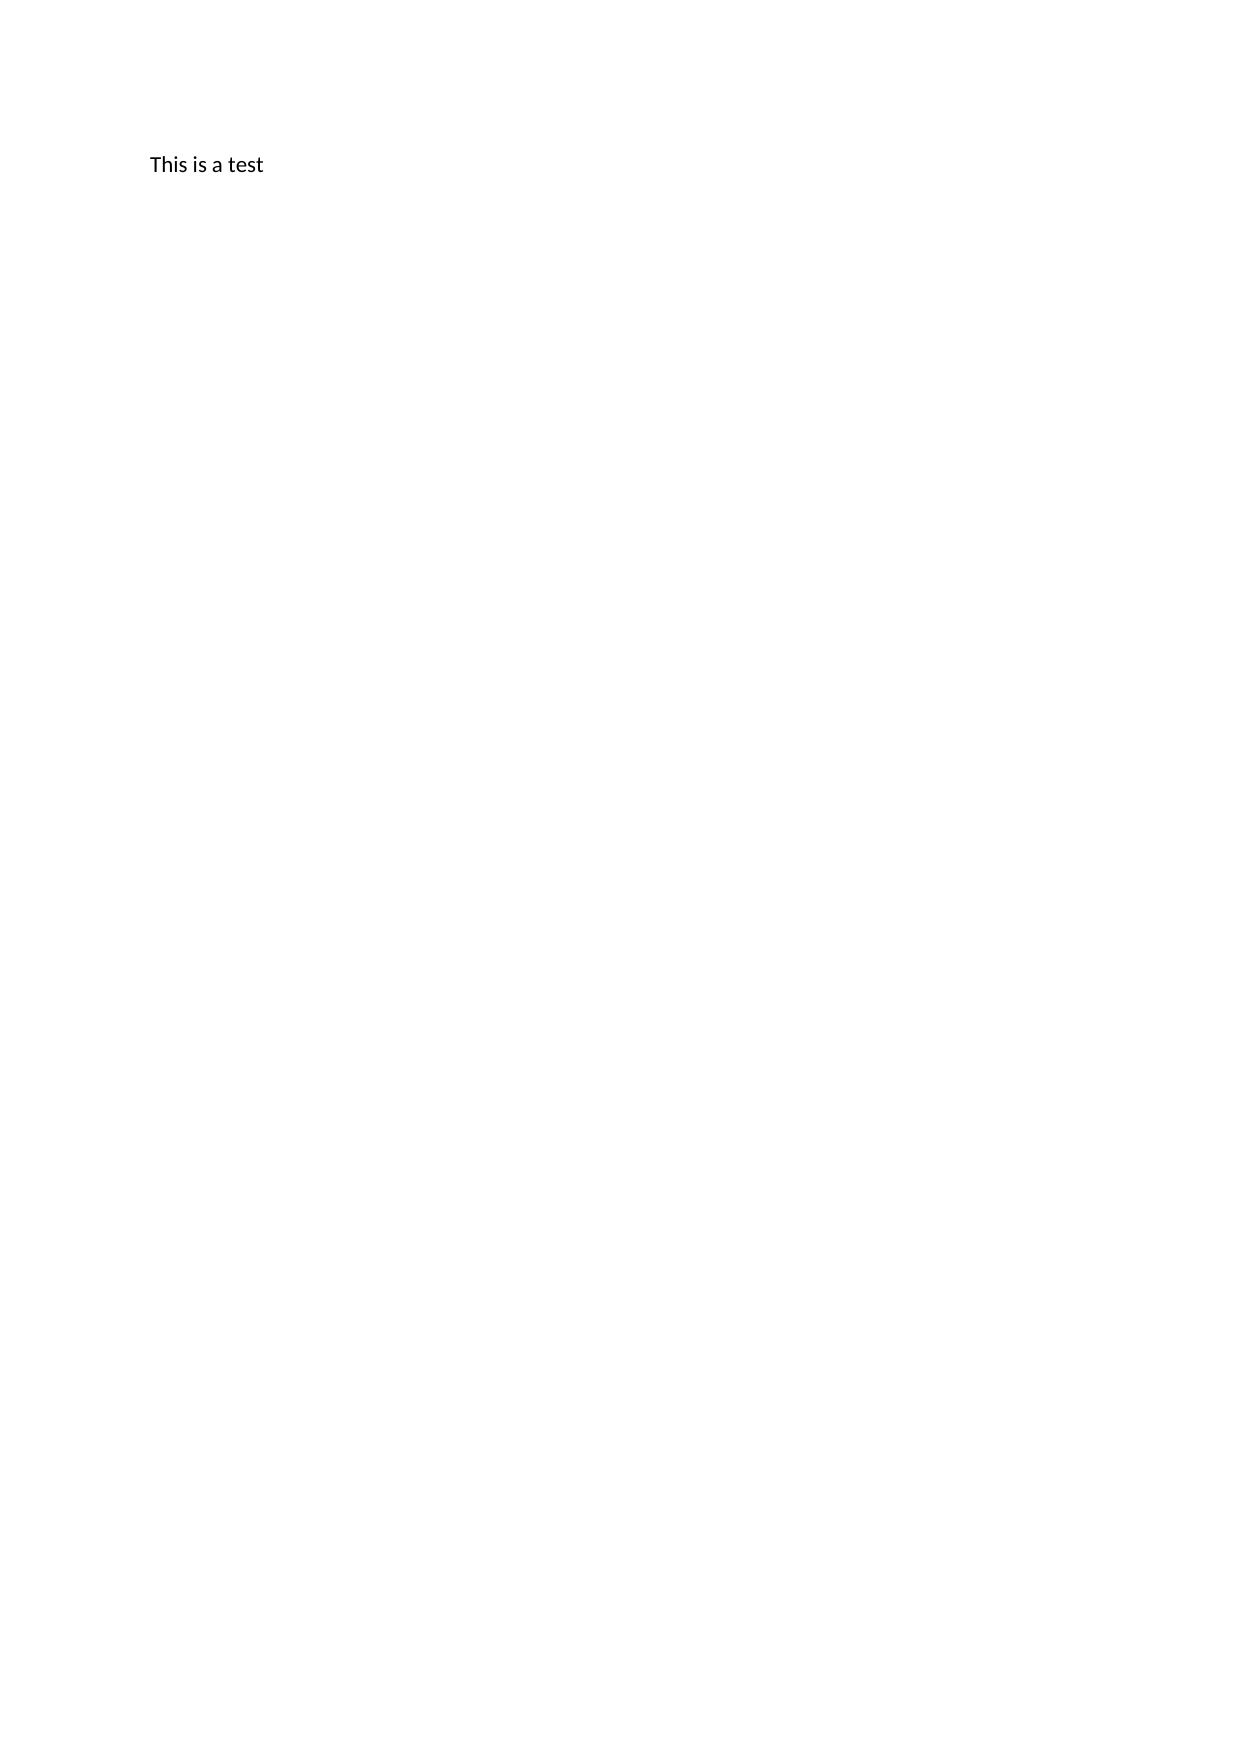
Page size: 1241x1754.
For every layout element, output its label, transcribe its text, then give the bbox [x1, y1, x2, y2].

text This is a test [150, 150, 1090, 178]
